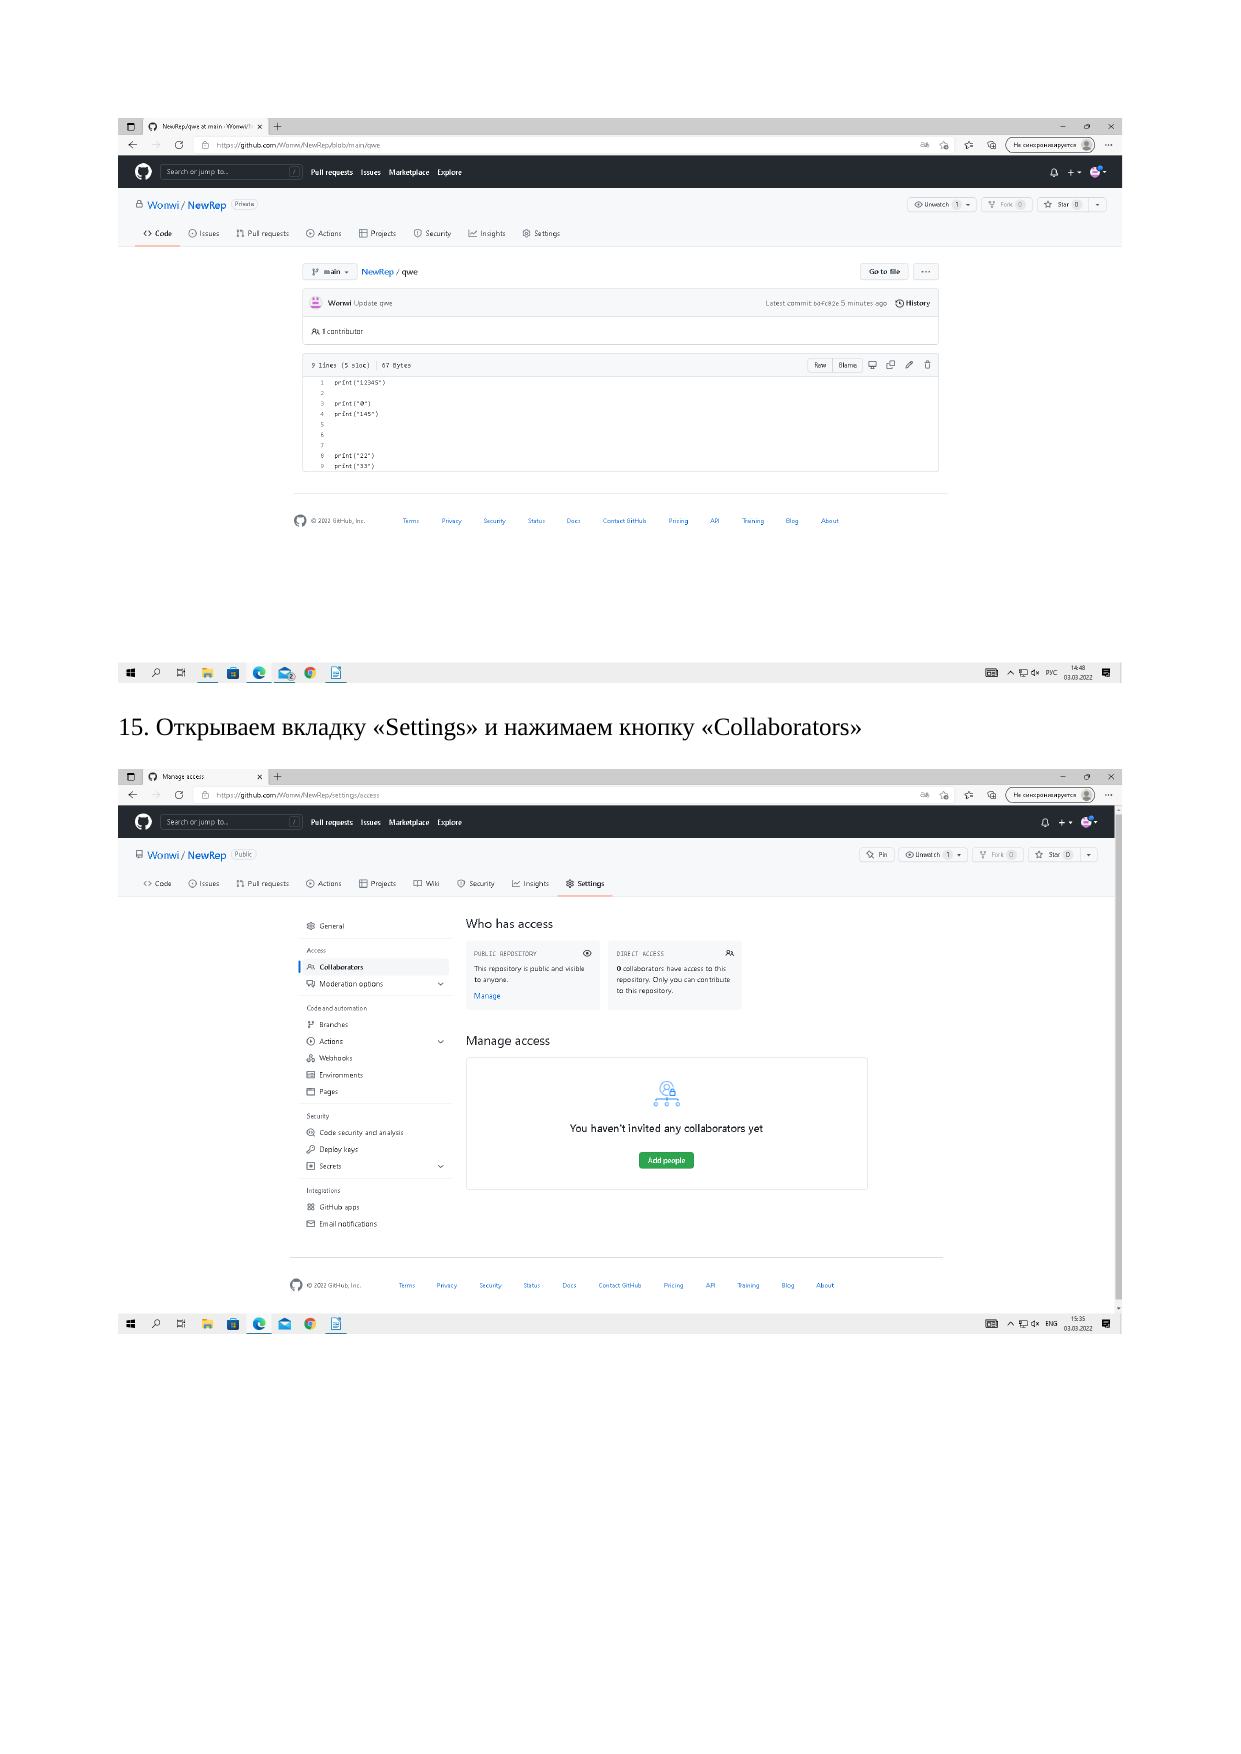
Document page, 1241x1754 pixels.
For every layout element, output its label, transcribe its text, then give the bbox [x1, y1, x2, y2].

text 15. Открываем вкладку «Settings» и нажимаем кнопку «Collaborators» [118, 712, 1122, 740]
